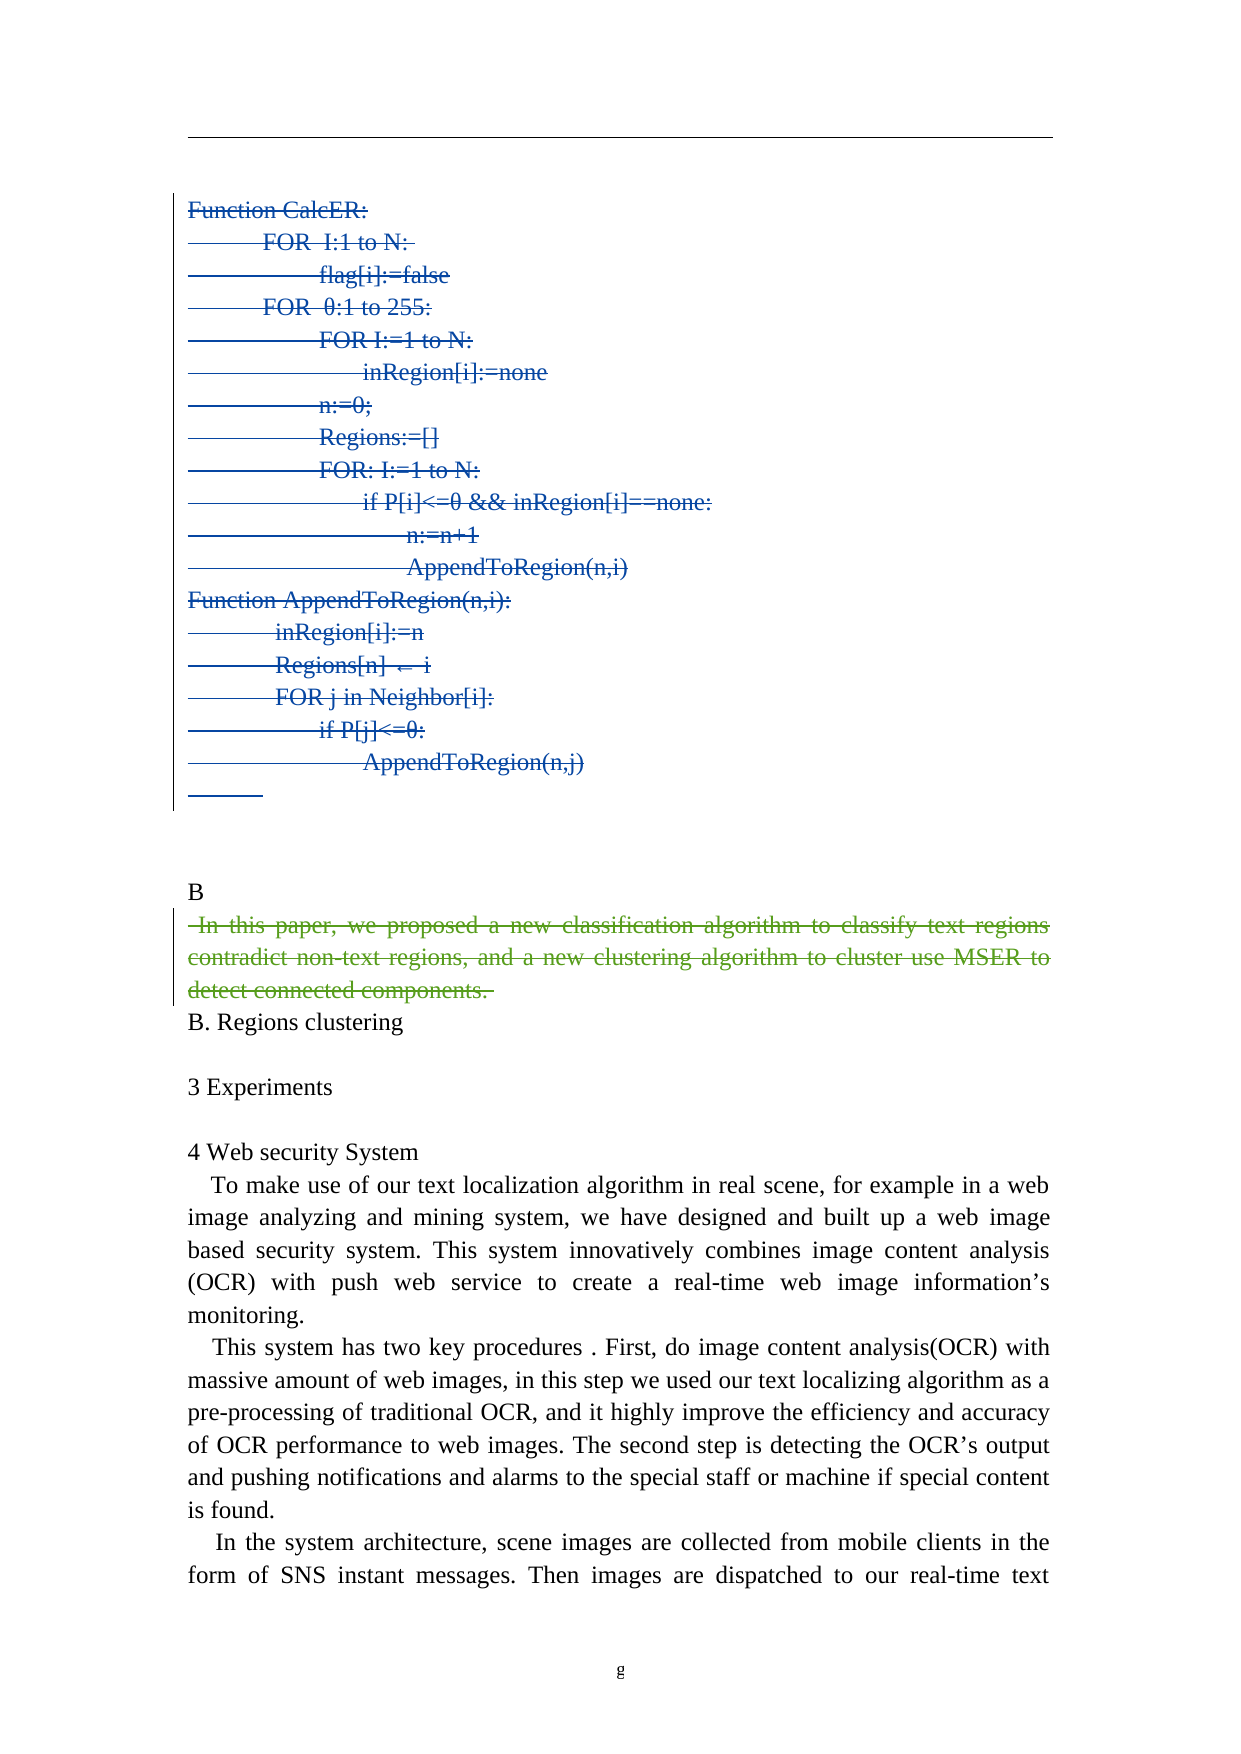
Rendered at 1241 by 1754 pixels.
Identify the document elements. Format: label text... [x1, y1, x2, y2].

text This system has two key procedures . First, do image content analysis(OCR) with massive amount of web images, in this step we used our text localizing algorithm as a pre-processing of traditional OCR, and it highly improve the efficiency and accuracy of OCR performance to web images. The second step is detecting the OCR’s output and pushing notifications and alarms to the special staff or machine if special content is found. [187, 1331, 1051, 1526]
text 3 Experiments [187, 1071, 1051, 1103]
text B [187, 876, 1051, 908]
text In the system architecture, scene images are collected from mobile clients in the form of SNS instant messages. Then images are dispatched to our real-time text [187, 1526, 1051, 1591]
text To make use of our text localization algorithm in real scene, for example in a web image analyzing and mining system, we have designed and built up a web image based security system. This system innovatively combines image content analysis (OCR) with push web service to create a real-time web image information’s monitoring. [187, 1168, 1051, 1331]
text B. Regions clustering [187, 1006, 1051, 1038]
text 4 Web security System [187, 1136, 1051, 1168]
